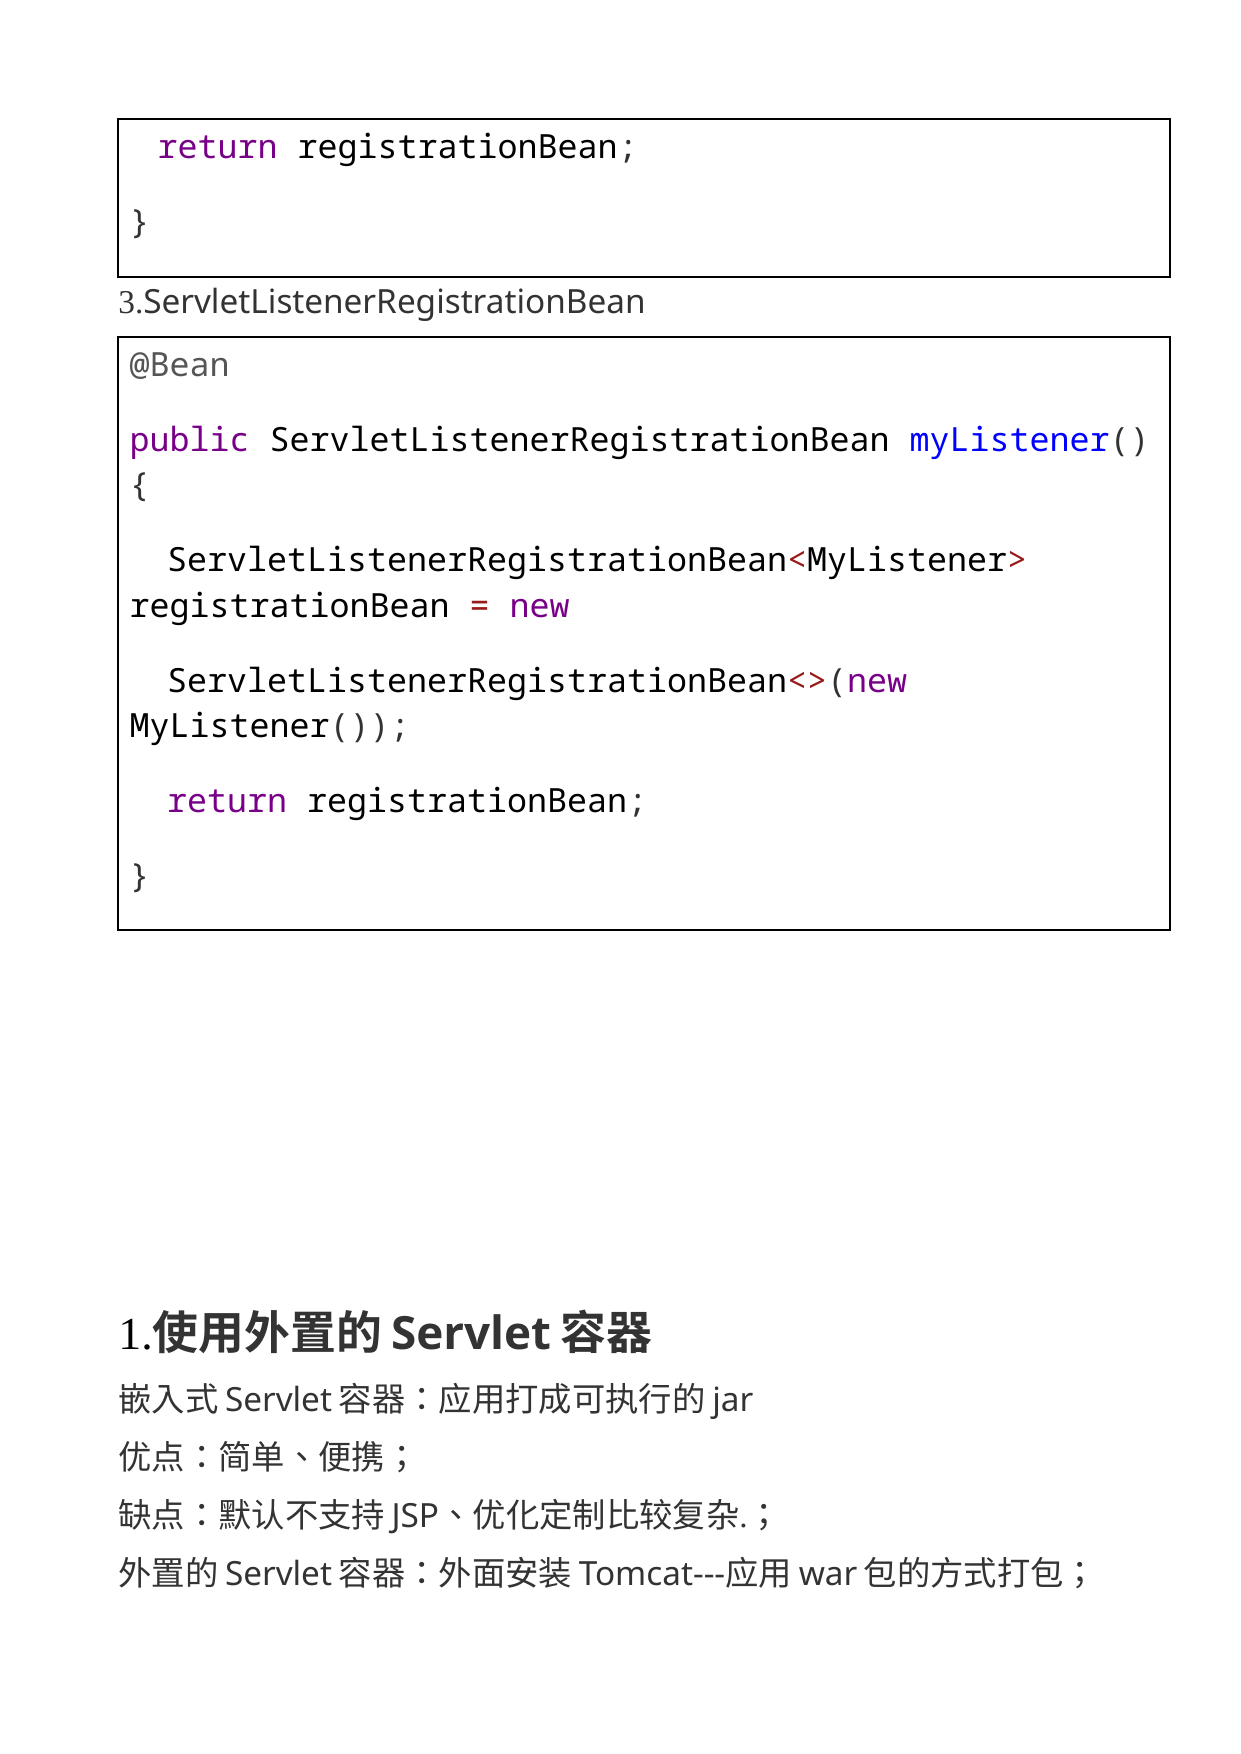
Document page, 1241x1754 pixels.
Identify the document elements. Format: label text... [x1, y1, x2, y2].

subtitle 1.使用外置的Servlet容器 [118, 1296, 1122, 1363]
text 优点：简单、便携； [118, 1433, 1122, 1479]
table_header return registrationBean; } [119, 120, 1169, 276]
table_header @Bean public ServletListenerRegistrationBean myListener(){ ServletListenerRegistrationBean<MyListener> registrationBean = new ServletListenerRegistrationBean<>(new MyListener()); return registrationBean; } [119, 338, 1169, 929]
text 3.ServletListenerRegistrationBean [118, 278, 1122, 323]
text 嵌入式Servlet容器：应用打成可执行的jar [118, 1376, 1122, 1421]
text 外置的Servlet容器：外面安装Tomcat---应用war包的方式打包； [118, 1549, 1122, 1595]
text 缺点：默认不支持JSP、优化定制比较复杂.； [118, 1491, 1122, 1537]
